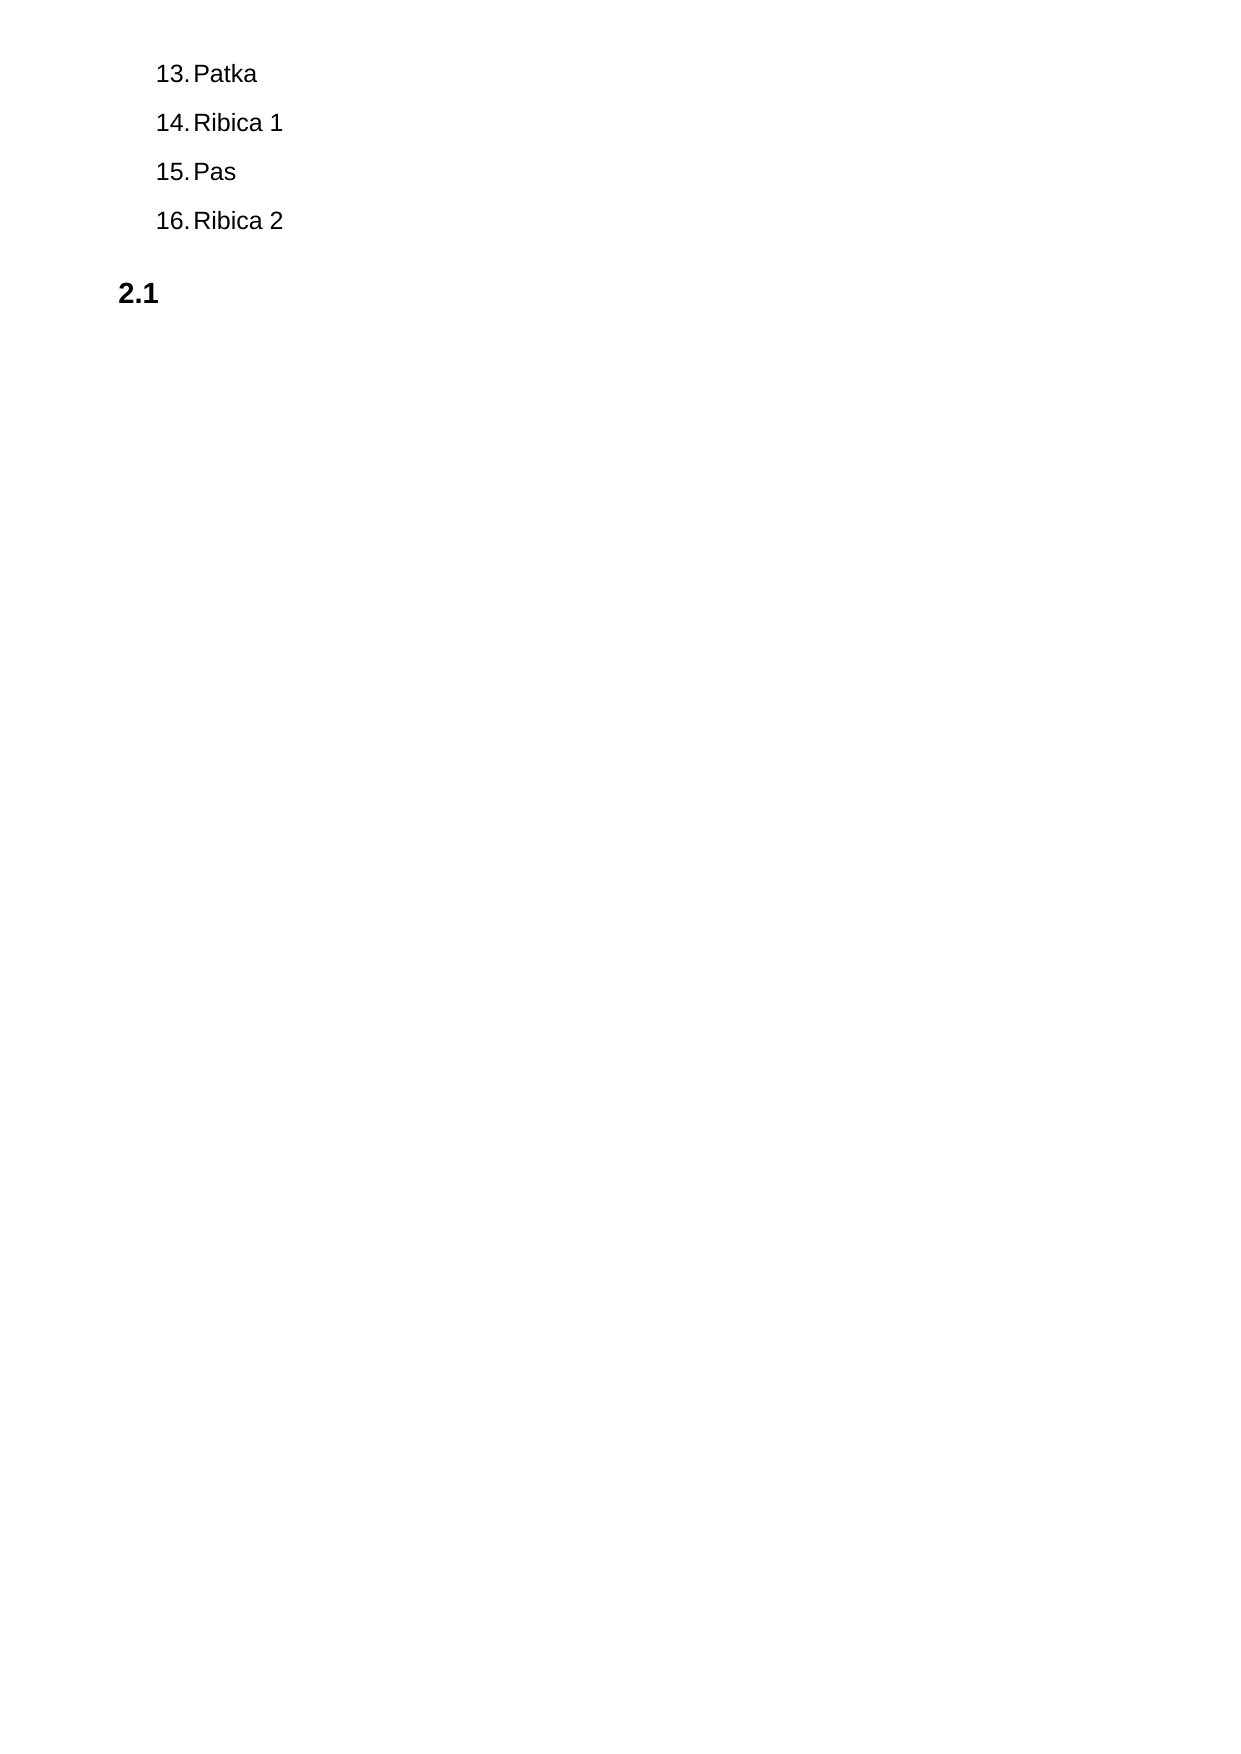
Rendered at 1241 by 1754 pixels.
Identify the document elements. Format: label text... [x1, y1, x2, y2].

list Ribica 2 [156, 206, 1181, 235]
list Ribica 1 [156, 108, 1181, 137]
list Patka [156, 59, 1181, 88]
list Pas [156, 157, 1181, 186]
